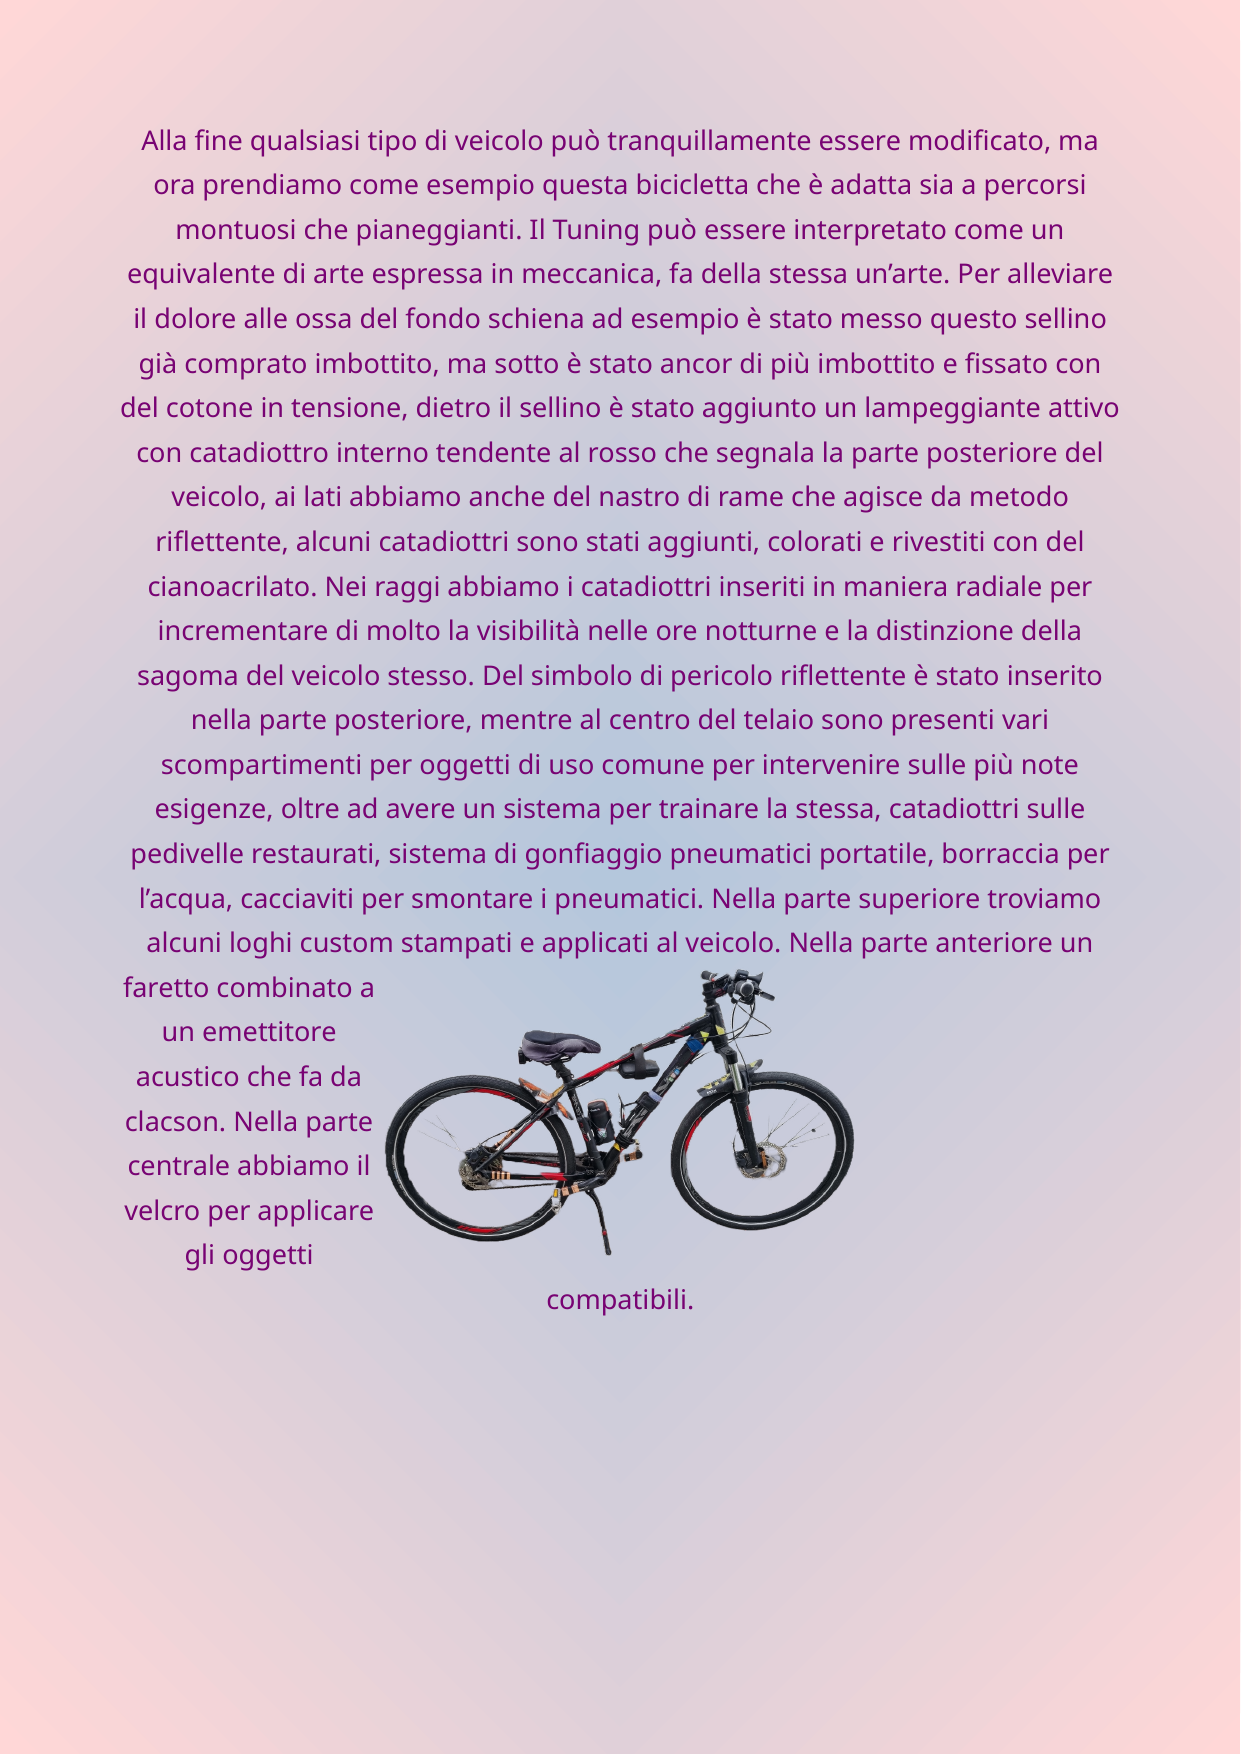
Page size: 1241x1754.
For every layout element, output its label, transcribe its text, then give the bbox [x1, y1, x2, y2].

text Alla fine qualsiasi tipo di veicolo può tranquillamente essere modificato, ma ora prendiamo come esempio questa bicicletta che è adatta sia a percorsi montuosi che pianeggianti. Il Tuning può essere interpretato come un equivalente di arte espressa in meccanica, fa della stessa un’arte. Per alleviare il dolore alle ossa del fondo schiena ad esempio è stato messo questo sellino già comprato imbottito, ma sotto è stato ancor di più imbottito e fissato con del cotone in tensione, dietro il sellino è stato aggiunto un lampeggiante attivo con catadiottro interno tendente al rosso che segnala la parte posteriore del veicolo, ai lati abbiamo anche del nastro di rame che agisce da metodo riflettente, alcuni catadiottri sono stati aggiunti, colorati e rivestiti con del cianoacrilato. Nei raggi abbiamo i catadiottri inseriti in maniera radiale per incrementare di molto la visibilità nelle ore notturne e la distinzione della sagoma del veicolo stesso. Del simbolo di pericolo riflettente è stato inserito nella parte posteriore, mentre al centro del telaio sono presenti vari scompartimenti per oggetti di uso comune per intervenire sulle più note esigenze, oltre ad avere un sistema per trainare la stessa, catadiottri sulle pedivelle restaurati, sistema di gonfiaggio pneumatici portatile, borraccia per l’acqua, cacciaviti per smontare i pneumatici. Nella parte superiore troviamo alcuni loghi custom stampati e applicati al veicolo. Nella parte anteriore un faretto combinato a un emettitore acustico che fa da clacson. Nella parte centrale abbiamo il velcro per applicare gli oggetti compatibili. [118, 118, 1122, 1322]
picture [379, 967, 867, 1263]
